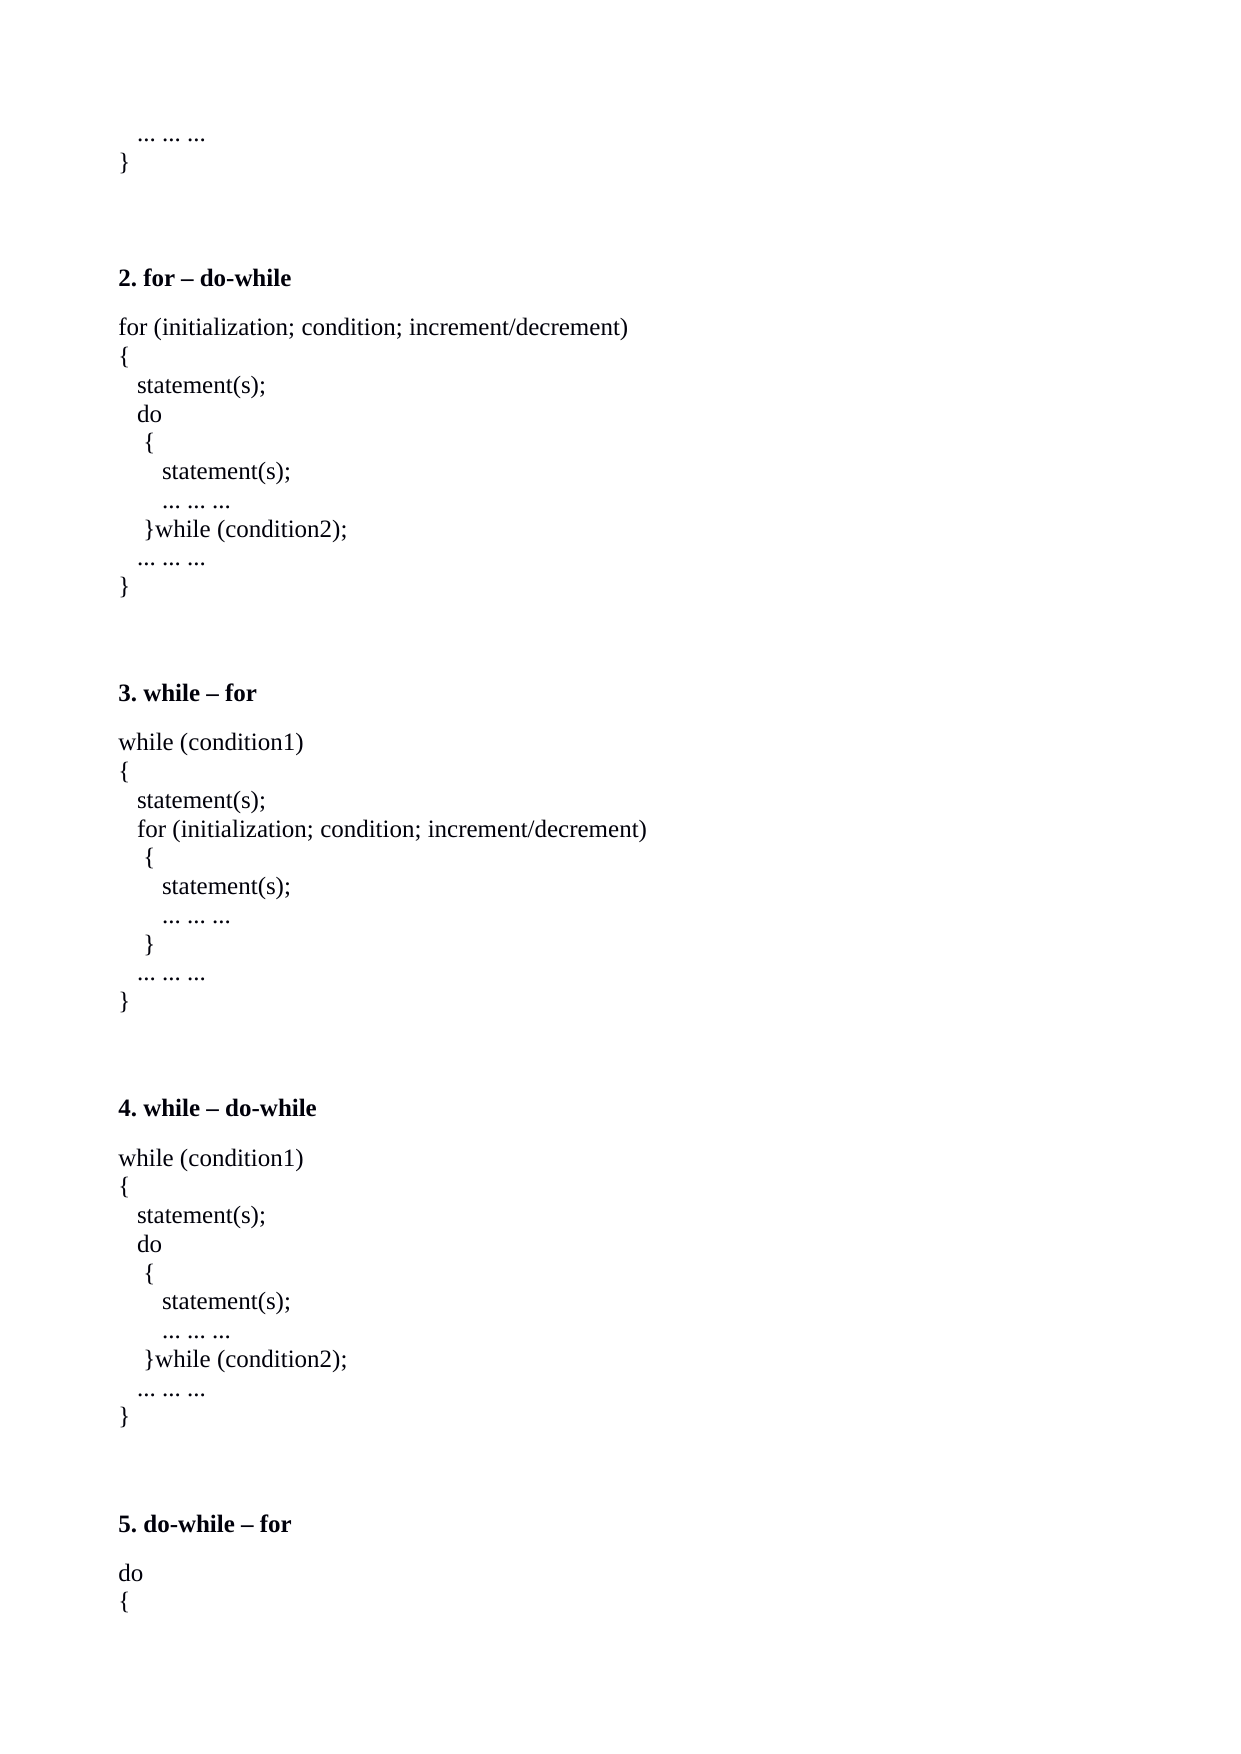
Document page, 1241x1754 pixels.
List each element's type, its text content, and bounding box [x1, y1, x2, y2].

text { [118, 1586, 1122, 1615]
text 3. while – for [118, 678, 1122, 707]
text statement(s); [118, 1200, 1122, 1229]
text } [118, 986, 1122, 1015]
text { [118, 1171, 1122, 1200]
text } [118, 147, 1122, 176]
text statement(s); [118, 456, 1122, 485]
text while (condition1) [118, 727, 1122, 756]
text } [118, 571, 1122, 600]
text statement(s); [118, 1286, 1122, 1315]
text ... ... ... [118, 485, 1122, 514]
text ... ... ... [118, 1373, 1122, 1401]
text ... ... ... [118, 900, 1122, 929]
text for (initialization; condition; increment/decrement) [118, 312, 1122, 341]
text do [118, 1558, 1122, 1586]
text for (initialization; condition; increment/decrement) [118, 814, 1122, 842]
text 5. do-while – for [118, 1509, 1122, 1537]
text ... ... ... [118, 957, 1122, 986]
text } [118, 1401, 1122, 1430]
text { [118, 1258, 1122, 1286]
text ... ... ... [118, 118, 1122, 147]
text { [118, 842, 1122, 871]
text while (condition1) [118, 1143, 1122, 1171]
text statement(s); [118, 785, 1122, 814]
text 4. while – do-while [118, 1093, 1122, 1122]
text ... ... ... [118, 1315, 1122, 1344]
text statement(s); [118, 871, 1122, 900]
text do [118, 1229, 1122, 1258]
text ... ... ... [118, 542, 1122, 571]
text }while (condition2); [118, 1344, 1122, 1373]
text { [118, 756, 1122, 785]
text 2. for – do-while [118, 263, 1122, 292]
text statement(s); [118, 370, 1122, 399]
text { [118, 427, 1122, 456]
text do [118, 399, 1122, 427]
text } [118, 929, 1122, 957]
text }while (condition2); [118, 514, 1122, 542]
text { [118, 341, 1122, 370]
